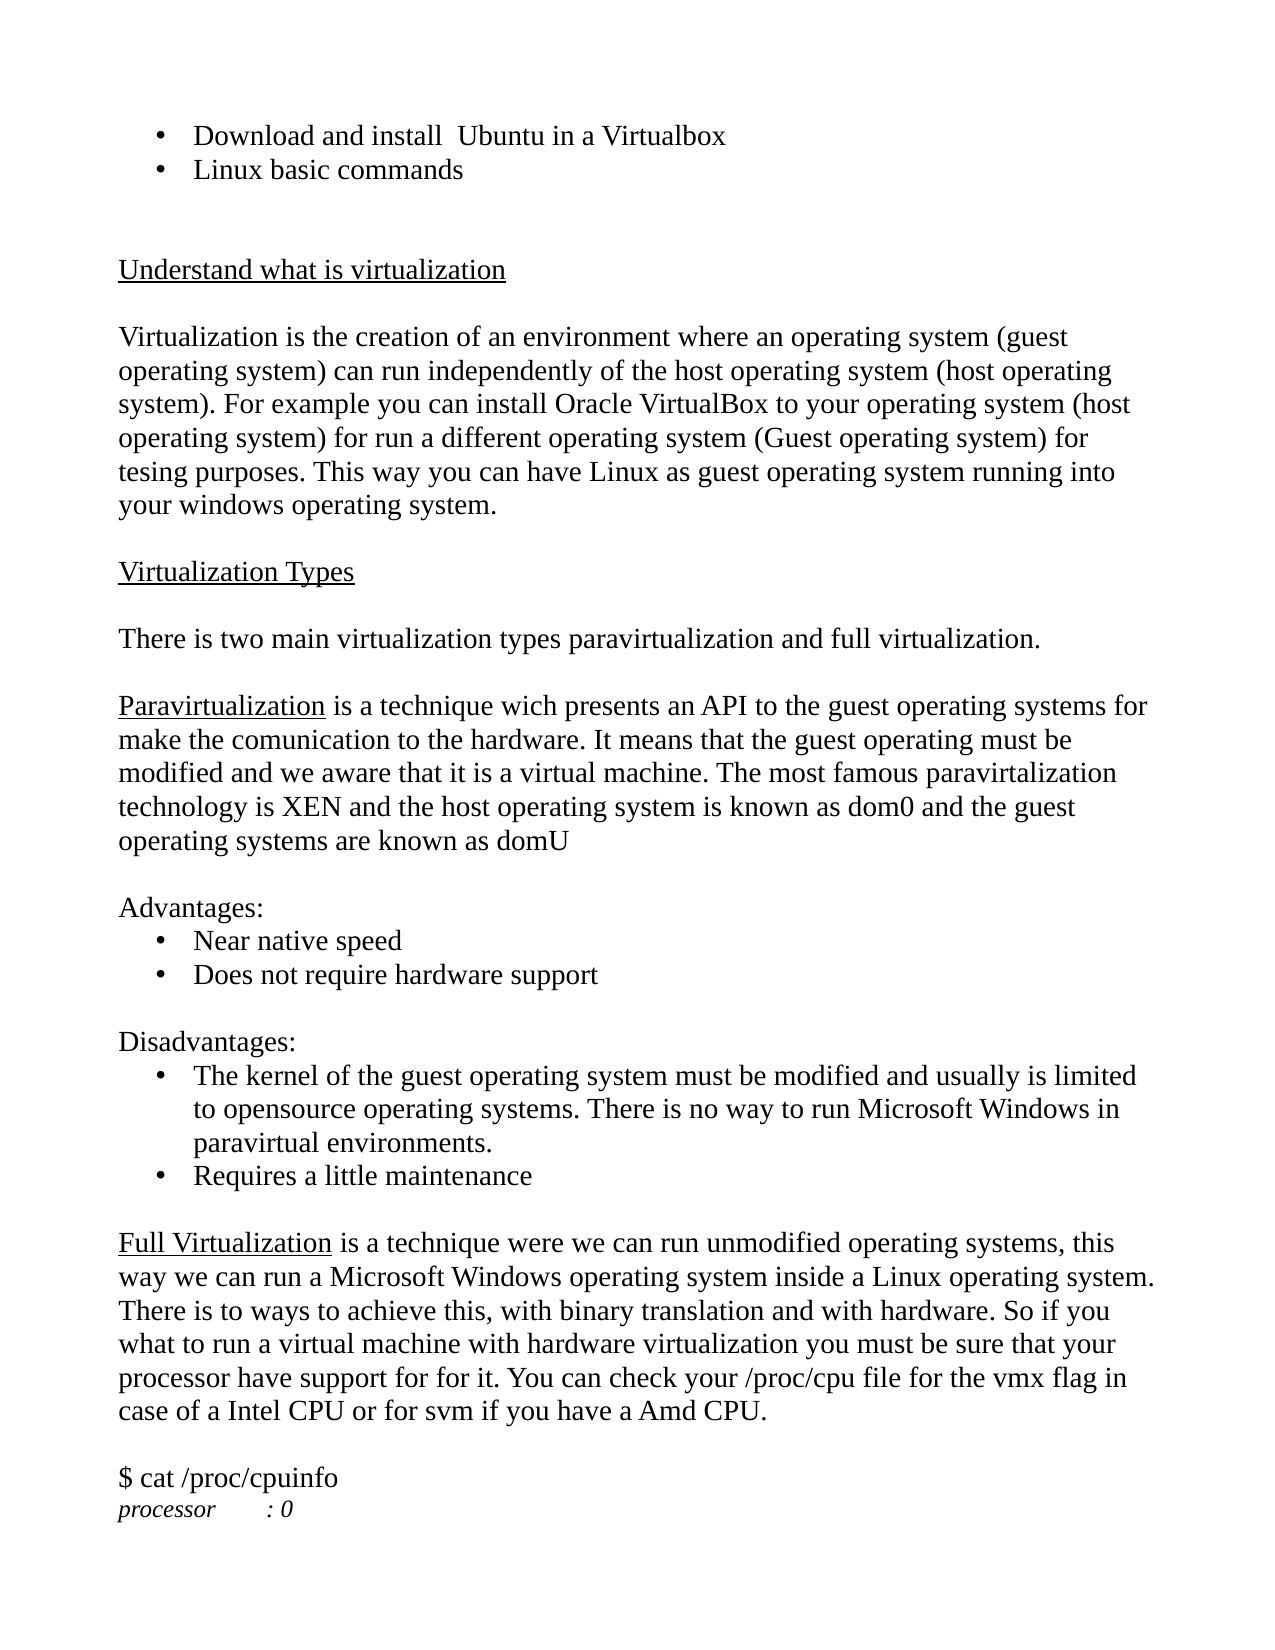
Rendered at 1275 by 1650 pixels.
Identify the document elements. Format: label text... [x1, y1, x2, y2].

text Full Virtualization is a technique were we can run unmodified operating systems, this way we can run a Microsoft Windows operating system inside a Linux operating system. [118, 1226, 1157, 1293]
list Near native speed [156, 923, 1157, 957]
text processor : 0 [118, 1494, 1157, 1523]
list Download and install Ubuntu in a Virtualbox [156, 118, 1157, 152]
text Advantages: [118, 890, 1157, 923]
list Requires a little maintenance [156, 1158, 1157, 1192]
text Virtualization Types [118, 554, 1157, 588]
list The kernel of the guest operating system must be modified and usually is limited to opensource operating systems. There is no way to run Microsoft Windows in paravirtual environments. [156, 1058, 1157, 1158]
text There is two main virtualization types paravirtualization and full virtualization. [118, 621, 1157, 655]
text Paravirtualization is a technique wich presents an API to the guest operating systems for make the comunication to the hardware. It means that the guest operating must be modified and we aware that it is a virtual machine. The most famous paravirtalization technology is XEN and the host operating system is known as dom0 and the guest operating systems are known as domU [118, 688, 1157, 856]
text Virtualization is the creation of an environment where an operating system (guest operating system) can run independently of the host operating system (host operating system). For example you can install Oracle VirtualBox to your operating system (host operating system) for run a different operating system (Guest operating system) for tesing purposes. This way you can have Linux as guest operating system running into your windows operating system. [118, 319, 1157, 521]
text There is to ways to achieve this, with binary translation and with hardware. So if you what to run a virtual machine with hardware virtualization you must be sure that your processor have support for for it. You can check your /proc/cpu file for the vmx flag in case of a Intel CPU or for svm if you have a Amd CPU. [118, 1293, 1157, 1427]
text $ cat /proc/cpuinfo [118, 1460, 1157, 1494]
list Linux basic commands [156, 152, 1157, 185]
list Does not require hardware support [156, 957, 1157, 991]
text Understand what is virtualization [118, 252, 1157, 286]
text Disadvantages: [118, 1024, 1157, 1058]
